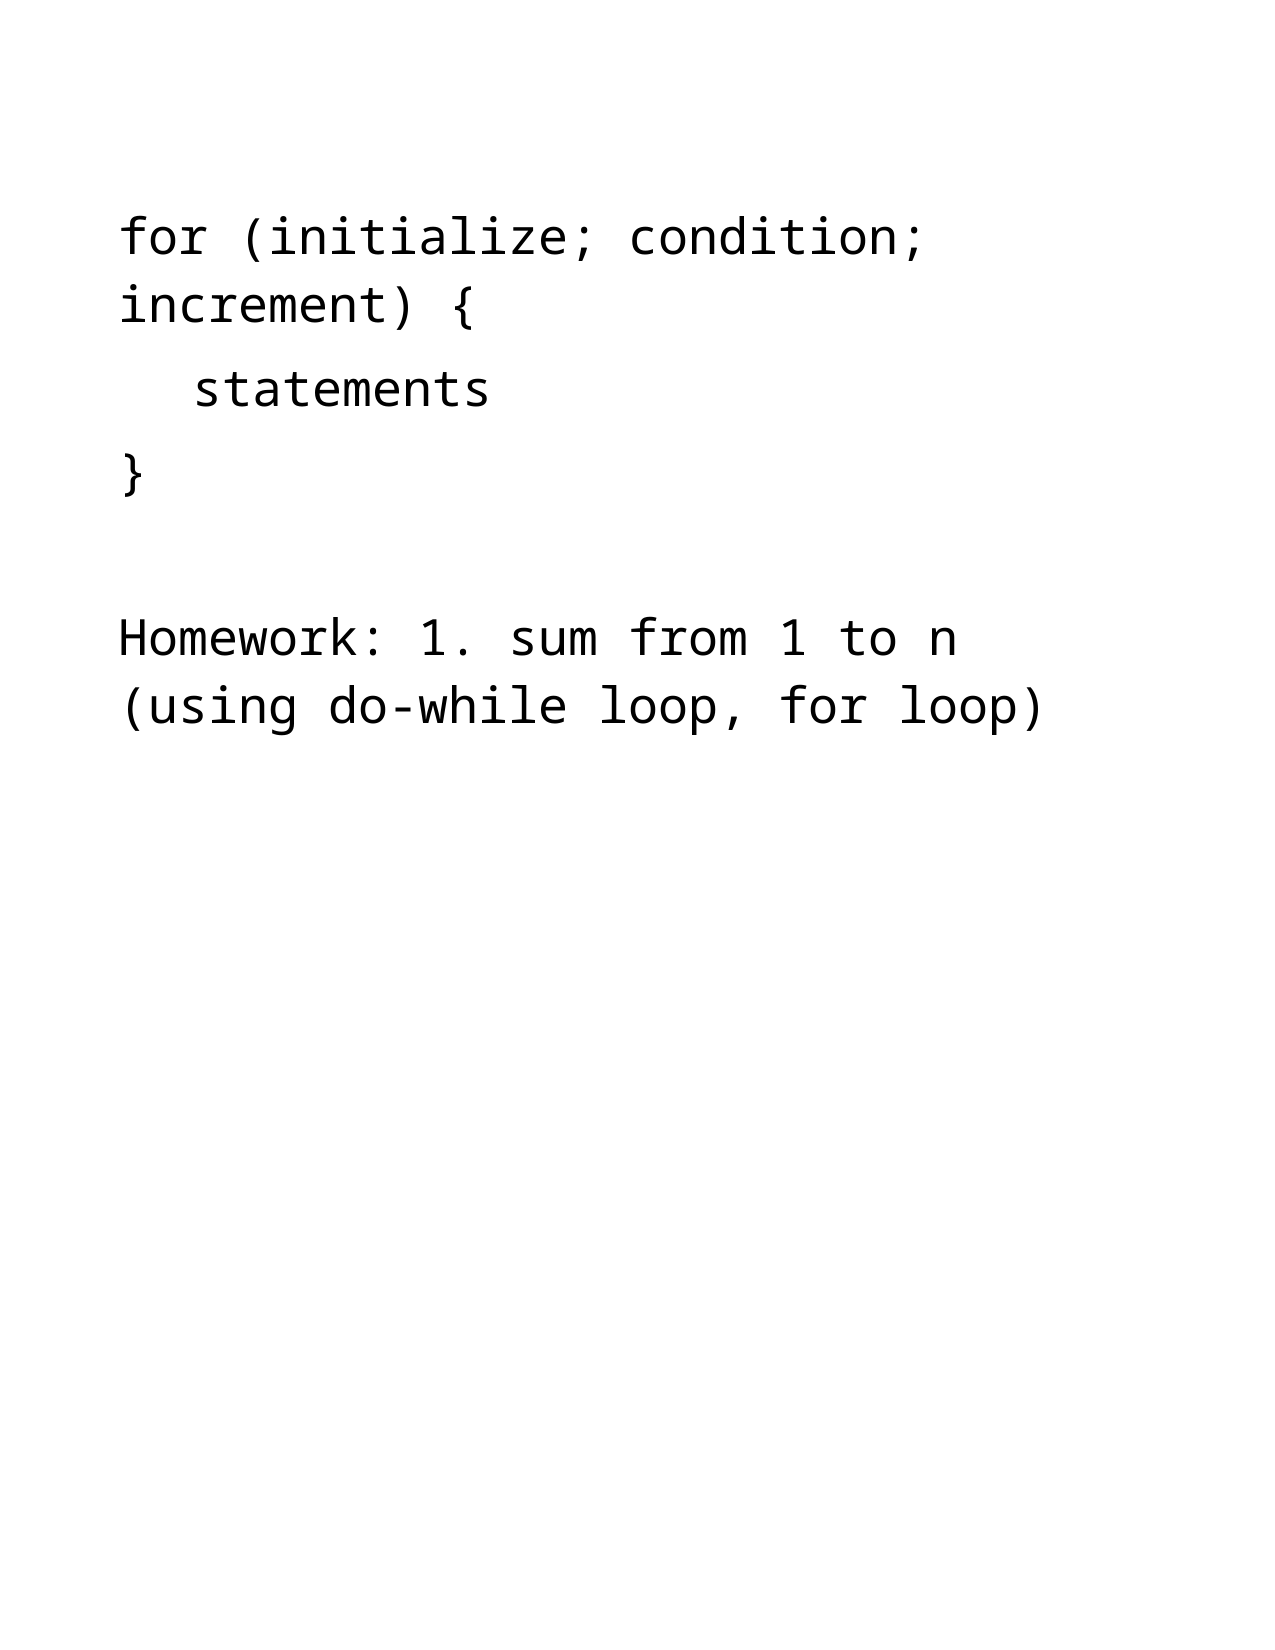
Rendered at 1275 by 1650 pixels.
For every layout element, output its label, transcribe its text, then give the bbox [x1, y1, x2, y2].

text Homework: 1. sum from 1 to n (using do-while loop, for loop) [118, 602, 1157, 738]
text statements [118, 352, 1157, 421]
text } [118, 436, 1157, 504]
text for (initialize; condition; increment) { [118, 201, 1157, 337]
